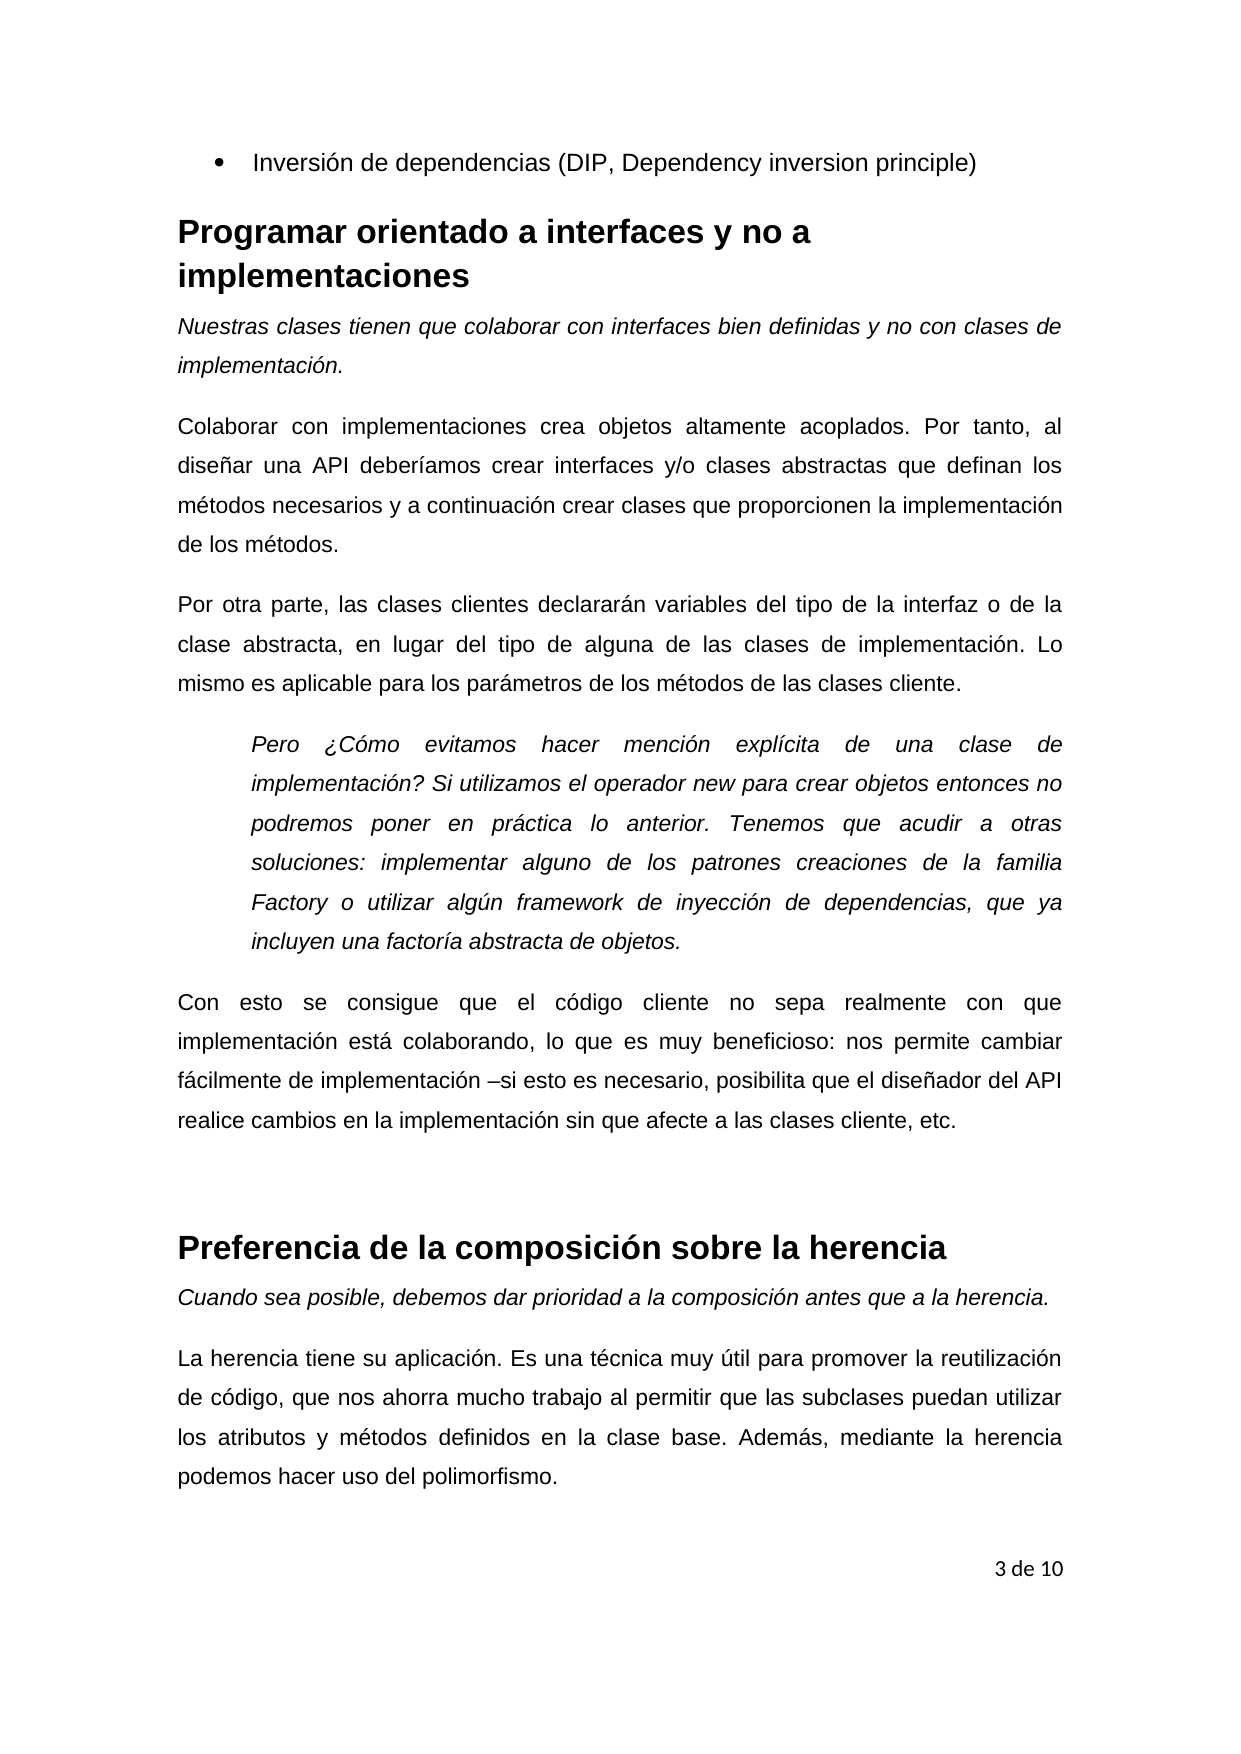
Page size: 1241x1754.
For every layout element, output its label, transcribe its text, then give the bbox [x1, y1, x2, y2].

text Nuestras clases tienen que colaborar con interfaces bien definidas y no con clases de implementación. [177, 313, 1063, 379]
text Por otra parte, las clases clientes declararán variables del tipo de la interfaz o de la clase abstracta, en lugar del tipo de alguna de las clases de implementación. Lo mismo es aplicable para los parámetros de los métodos de las clases cliente. [177, 591, 1063, 697]
list Inversión de dependencias (DIP, Dependency inversion principle) [215, 148, 1063, 176]
text Colaborar con implementaciones crea objetos altamente acoplados. Por tanto, al diseñar una API deberíamos crear interfaces y/o clases abstractas que definan los métodos necesarios y a continuación crear clases que proporcionen la implementación de los métodos. [177, 413, 1063, 557]
text Con esto se consigue que el código cliente no sepa realmente con que implementación está colaborando, lo que es muy beneficioso: nos permite cambiar fácilmente de implementación –si esto es necesario, posibilita que el diseñador del API realice cambios en la implementación sin que afecte a las clases cliente, etc. [177, 988, 1063, 1133]
subtitle Programar orientado a interfaces y no a implementaciones [177, 212, 1063, 295]
subtitle Preferencia de la composición sobre la herencia [177, 1227, 1063, 1266]
text Cuando sea posible, debemos dar prioridad a la composición antes que a la herencia. [177, 1284, 1063, 1311]
text Pero ¿Cómo evitamos hacer mención explícita de una clase de implementación? Si utilizamos el operador new para crear objetos entonces no podremos poner en práctica lo anterior. Tenemos que acudir a otras soluciones: implementar alguno de los patrones creaciones de la familia Factory o utilizar algún framework de inyección de dependencias, que ya incluyen una factoría abstracta de objetos. [251, 731, 1063, 954]
text La herencia tiene su aplicación. Es una técnica muy útil para promover la reutilización de código, que nos ahorra mucho trabajo al permitir que las subclases puedan utilizar los atributos y métodos definidos en la clase base. Además, mediante la herencia podemos hacer uso del polimorfismo. [177, 1345, 1063, 1489]
